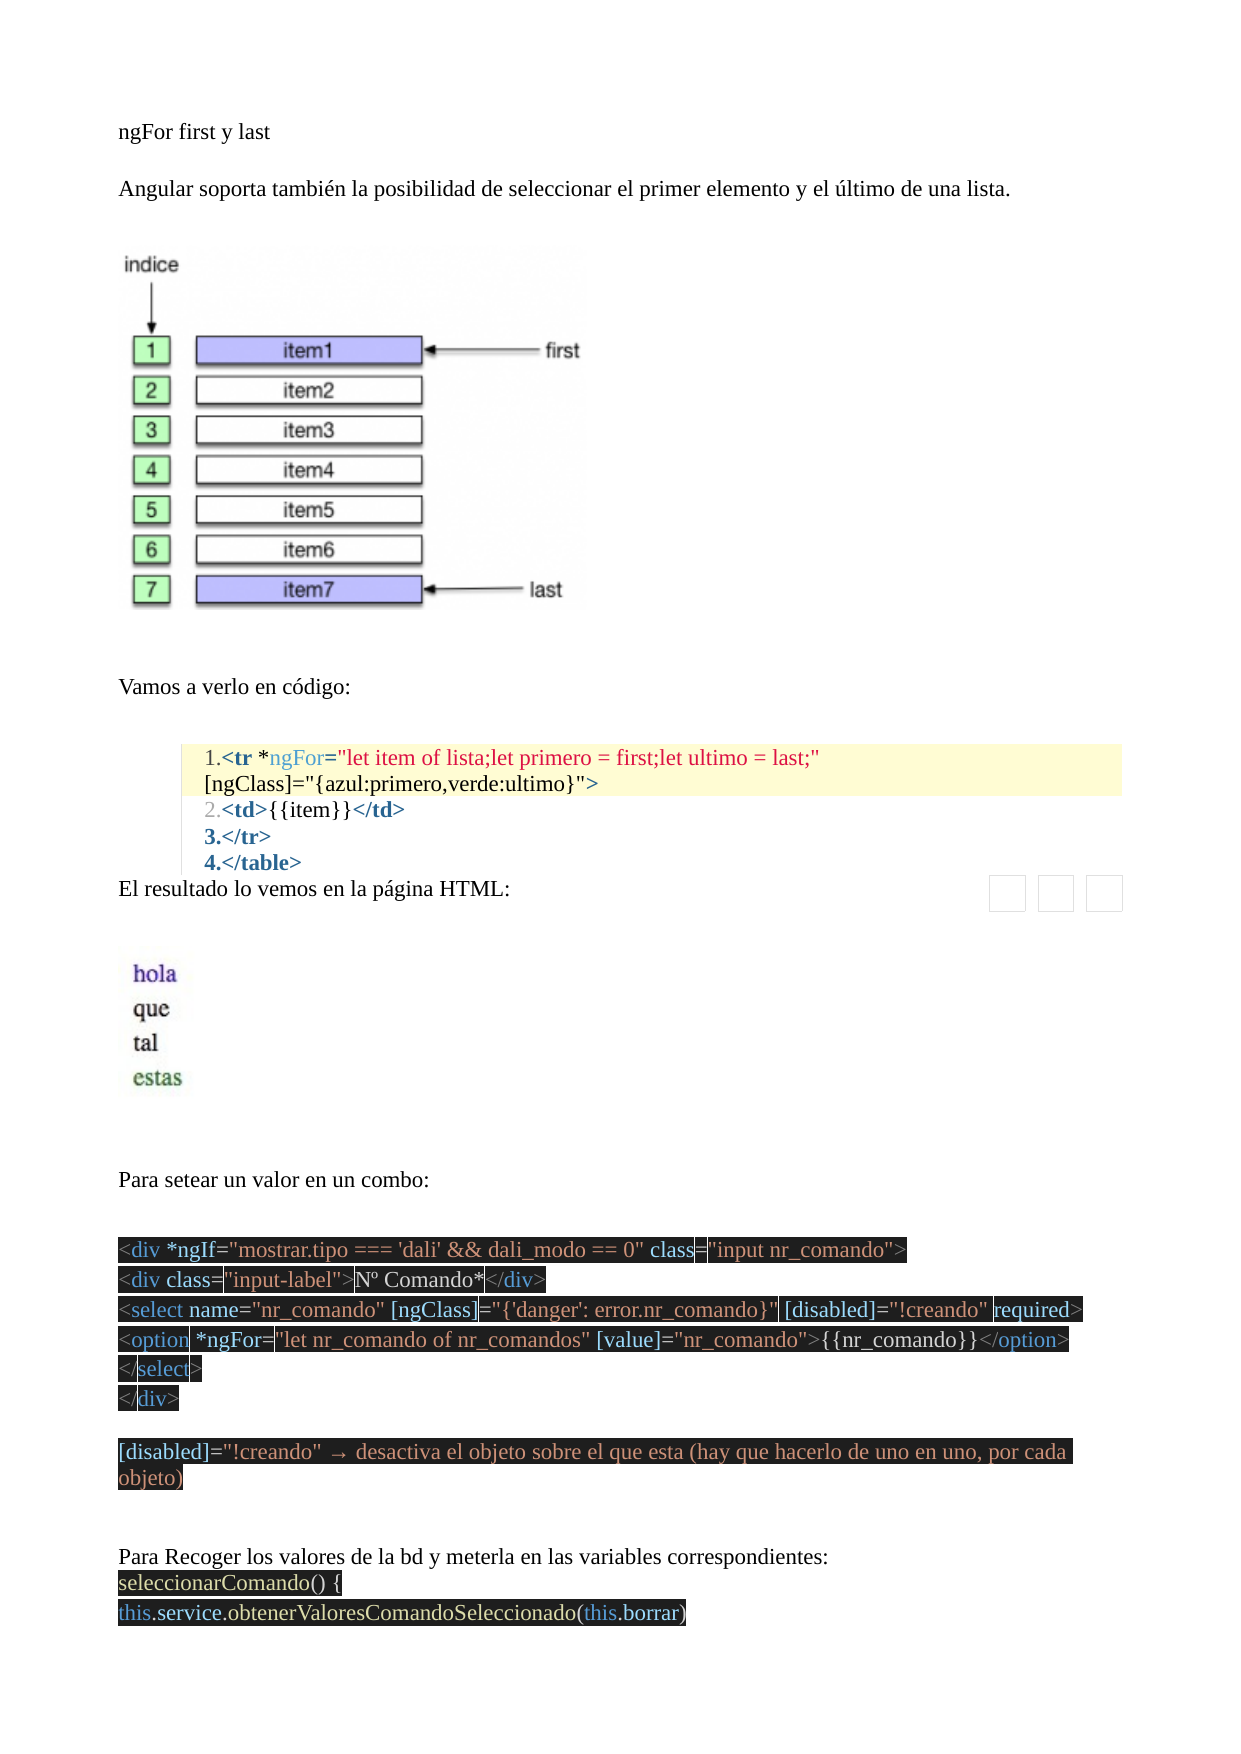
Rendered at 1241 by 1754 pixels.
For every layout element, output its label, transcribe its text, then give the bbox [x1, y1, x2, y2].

text [990, 876, 1025, 911]
text [disabled]="!creando" → desactiva el objeto sobre el que esta (hay que hacerlo de uno en uno, por cada objeto) [118, 1438, 1122, 1490]
text <select name="nr_comando" [ngClass]="{'danger': error.nr_comando}" [disabled]="!creando" required> [118, 1293, 1122, 1322]
text </div> [118, 1382, 1122, 1411]
list </tr> [182, 823, 1122, 849]
list <td>{{item}}</td> [182, 796, 1122, 823]
text Para Recoger los valores de la bd y meterla en las variables correspondientes: [118, 1543, 1122, 1569]
text </select> [118, 1352, 1122, 1382]
text <div *ngIf="mostrar.tipo === 'dali' && dali_modo == 0" class="input nr_comando"> [118, 1237, 1122, 1263]
picture [118, 245, 587, 610]
text <div class="input-label">Nº Comando*</div> [118, 1263, 1122, 1293]
text Para setear un valor en un combo: [118, 1166, 1122, 1192]
text [1039, 876, 1073, 911]
text this.service.obtenerValoresComandoSeleccionado(this.borrar) [118, 1596, 1122, 1626]
picture [118, 946, 479, 1103]
list <tr *ngFor="let item of lista;let primero = first;let ultimo = last;" [ngClass]="{azul:primero,verde:ultimo}"> [182, 744, 1122, 796]
list </table> [182, 849, 1122, 875]
text <option *ngFor="let nr_comando of nr_comandos" [value]="nr_comando">{{nr_comando}}</option> [118, 1322, 1122, 1352]
text El resultado lo vemos en la página HTML: [118, 875, 989, 902]
subtitle ngFor first y last [118, 118, 1122, 144]
text [1087, 876, 1122, 911]
text Vamos a verlo en código: [118, 673, 1122, 699]
text seleccionarComando() { [118, 1569, 1122, 1596]
text Angular soporta también la posibilidad de seleccionar el primer elemento y el último de una lista. [118, 175, 1122, 201]
